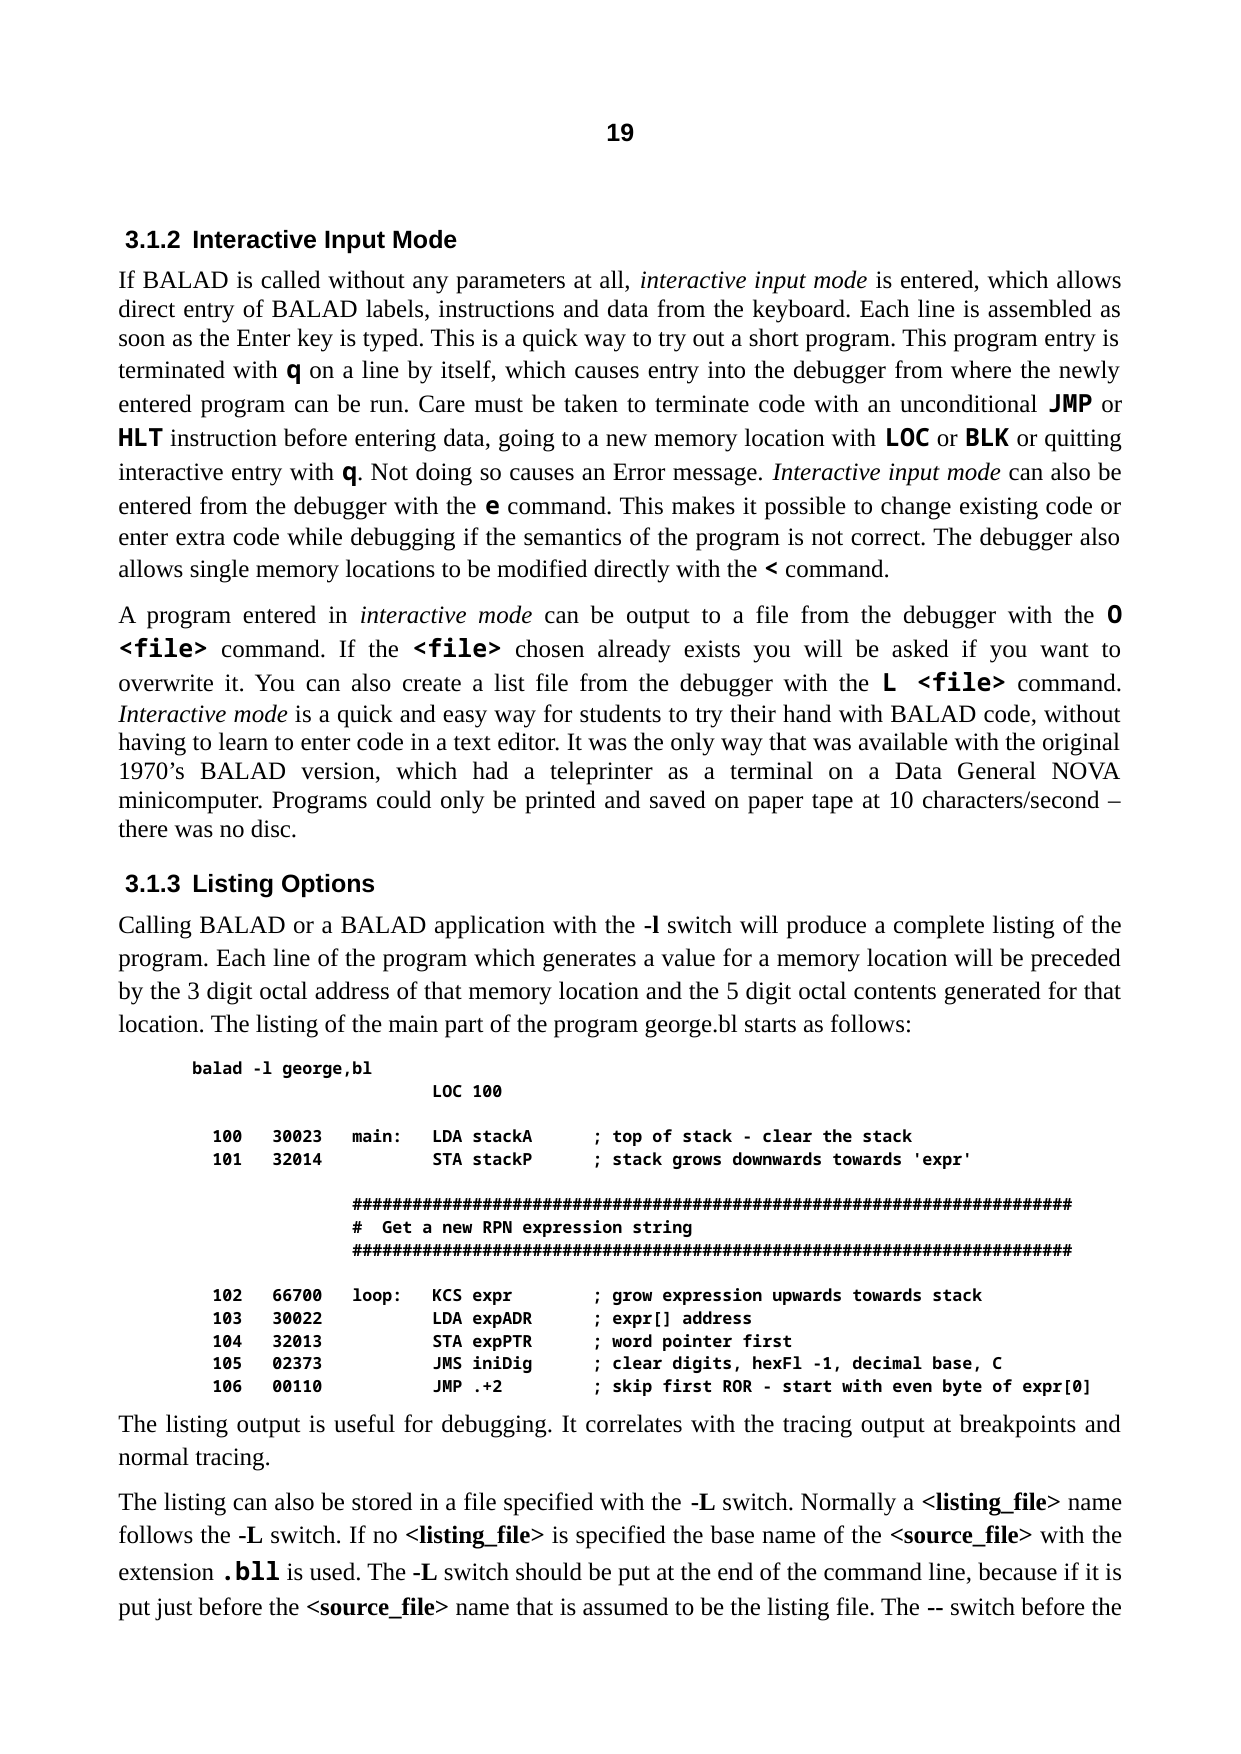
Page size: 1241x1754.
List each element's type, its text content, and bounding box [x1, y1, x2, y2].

subtitle Interactive Input Mode [118, 225, 1122, 254]
text The listing output is useful for debugging. It correlates with the tracing output at breakpoints and normal tracing. [118, 1409, 1122, 1471]
text Calling BALAD or a BALAD application with the -l switch will produce a complete listing of the program. Each line of the program which generates a value for a memory location will be preceded by the 3 digit octal address of that memory location and the 5 digit octal contents generated for that location. The listing of the main part of the program george.bl starts as follows: [118, 910, 1122, 1038]
subtitle Listing Options [118, 869, 1122, 898]
text 102 66700 loop: KCS expr ; grow expression upwards towards stack [192, 1284, 1122, 1307]
text 104 32013 STA expPTR ; word pointer first [192, 1329, 1122, 1352]
text # Get a new RPN expression string [192, 1216, 1122, 1238]
text balad -l george,bl [192, 1057, 1122, 1079]
text ######################################################################## [192, 1193, 1122, 1216]
text 105 02373 JMS iniDig ; clear digits, hexFl -1, decimal base, C [192, 1352, 1122, 1375]
text 106 00110 JMP .+2 ; skip first ROR - start with even byte of expr[0] [192, 1375, 1122, 1397]
text LOC 100 [192, 1079, 1122, 1102]
text ######################################################################## [192, 1238, 1122, 1261]
text If BALAD is called without any parameters at all, interactive input mode is entered, which allows direct entry of BALAD labels, instructions and data from the keyboard. Each line is assembled as soon as the Enter key is typed. This is a quick way to try out a short program. This program entry is terminated with q on a line by itself, which causes entry into the debugger from where the newly entered program can be run. Care must be taken to terminate code with an unconditional JMP or HLT instruction before entering data, going to a new memory location with LOC or BLK or quitting interactive entry with q. Not doing so causes an Error message. Interactive input mode can also be entered from the debugger with the e command. This makes it possible to change existing code or enter extra code while debugging if the semantics of the program is not correct. The debugger also allows single memory locations to be modified directly with the < command. [118, 265, 1122, 585]
text A program entered in interactive mode can be output to a file from the debugger with the O <file> command. If the <file> chosen already exists you will be asked if you want to overwrite it. You can also create a list file from the debugger with the L <file> command. Interactive mode is a quick and easy way for students to try their hand with BALAD code, without having to learn to enter code in a text editor. It was the only way that was available with the original 1970’s BALAD version, which had a teleprinter as a terminal on a Data General NOVA minicomputer. Programs could only be printed and saved on paper tape at 10 characters/second – there was no disc. [118, 597, 1122, 842]
text 100 30023 main: LDA stackA ; top of stack - clear the stack [192, 1125, 1122, 1148]
text The listing can also be stored in a file specified with the -L switch. Normally a <listing_file> name follows the -L switch. If no <listing_file> is specified the base name of the <source_file> with the extension .bll is used. The -L switch should be put at the end of the command line, because if it is put just before the <source_file> name that is assumed to be the listing file. The -- switch before the [118, 1487, 1122, 1621]
text 101 32014 STA stackP ; stack grows downwards towards 'expr' [192, 1148, 1122, 1170]
text 103 30022 LDA expADR ; expr[] address [192, 1307, 1122, 1329]
